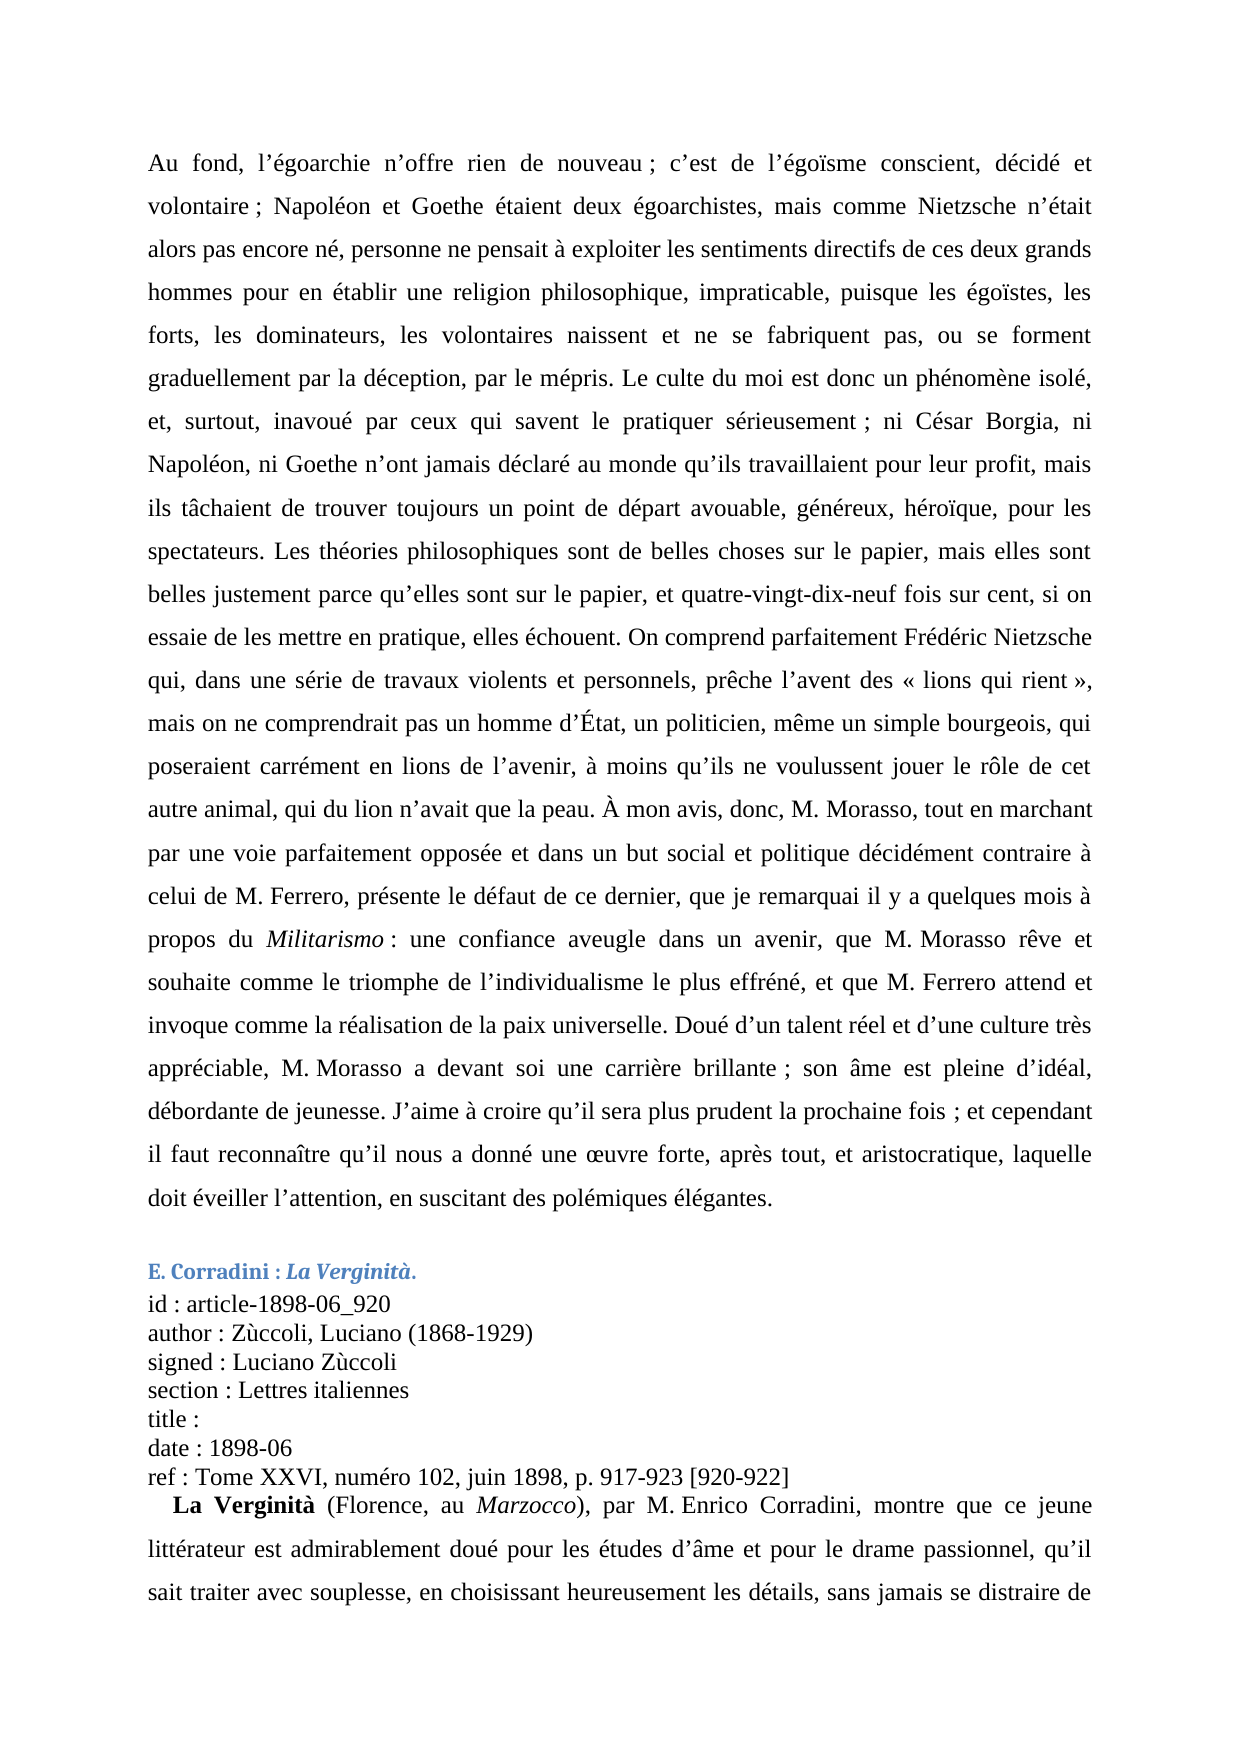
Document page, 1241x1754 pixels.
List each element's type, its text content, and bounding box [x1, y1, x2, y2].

text author : Zùccoli, Luciano (1868-1929) [148, 1318, 1093, 1347]
text ref : Tome XXVI, numéro 102, juin 1898, p. 917-923 [920-922] [148, 1462, 1093, 1491]
text id : article-1898-06_920 [148, 1289, 1093, 1318]
text signed : Luciano Zùccoli [148, 1347, 1093, 1376]
text La Verginità (Florence, au Marzocco), par M. Enrico Corradini, montre que ce jeune littérateur est admirablement doué pour les études d’âme et pour le drame passionnel, qu’il sait traiter avec souplesse, en choisissant heureusement les détails, sans jamais se distraire de [148, 1491, 1093, 1606]
subtitle E. Corradini : La Verginità. [148, 1259, 1093, 1285]
text Au fond, l’égoarchie n’offre rien de nouveau ; c’est de l’égoïsme conscient, décidé et volontaire ; Napoléon et Goethe étaient deux égoarchistes, mais comme Nietzsche n’était alors pas encore né, personne ne pensait à exploiter les sentiments directifs de ces deux grands hommes pour en établir une religion philosophique, impraticable, puisque les égoïstes, les forts, les dominateurs, les volontaires naissent et ne se fabriquent pas, ou se forment graduellement par la déception, par le mépris. Le culte du moi est donc un phénomène isolé, et, surtout, inavoué par ceux qui savent le pratiquer sérieusement ; ni César Borgia, ni Napoléon, ni Goethe n’ont jamais déclaré au monde qu’ils travaillaient pour leur profit, mais ils tâchaient de trouver toujours un point de départ avouable, généreux, héroïque, pour les spectateurs. Les théories philosophiques sont de belles choses sur le papier, mais elles sont belles justement parce qu’elles sont sur le papier, et quatre-vingt-dix-neuf fois sur cent, si on essaie de les mettre en pratique, elles échouent. On comprend parfaitement Frédéric Nietzsche qui, dans une série de travaux violents et personnels, prêche l’avent des « lions qui rient », mais on ne comprendrait pas un homme d’État, un politicien, même un simple bourgeois, qui poseraient carrément en lions de l’avenir, à moins qu’ils ne voulussent jouer le rôle de cet autre animal, qui du lion n’avait que la peau. À mon avis, donc, M. Morasso, tout en marchant par une voie parfaitement opposée et dans un but social et politique décidément contraire à celui de M. Ferrero, présente le défaut de ce dernier, que je remarquai il y a quelques mois à propos du Militarismo : une confiance aveugle dans un avenir, que M. Morasso rêve et souhaite comme le triomphe de l’individualisme le plus effréné, et que M. Ferrero attend et invoque comme la réalisation de la paix universelle. Doué d’un talent réel et d’une culture très appréciable, M. Morasso a devant soi une carrière brillante ; son âme est pleine d’idéal, débordante de jeunesse. J’aime à croire qu’il sera plus prudent la prochaine fois ; et cependant il faut reconnaître qu’il nous a donné une œuvre forte, après tout, et aristocratique, laquelle doit éveiller l’attention, en suscitant des polémiques élégantes. [148, 148, 1093, 1211]
text section : Lettres italiennes [148, 1376, 1093, 1404]
text date : 1898-06 [148, 1433, 1093, 1462]
text title : [148, 1404, 1093, 1433]
